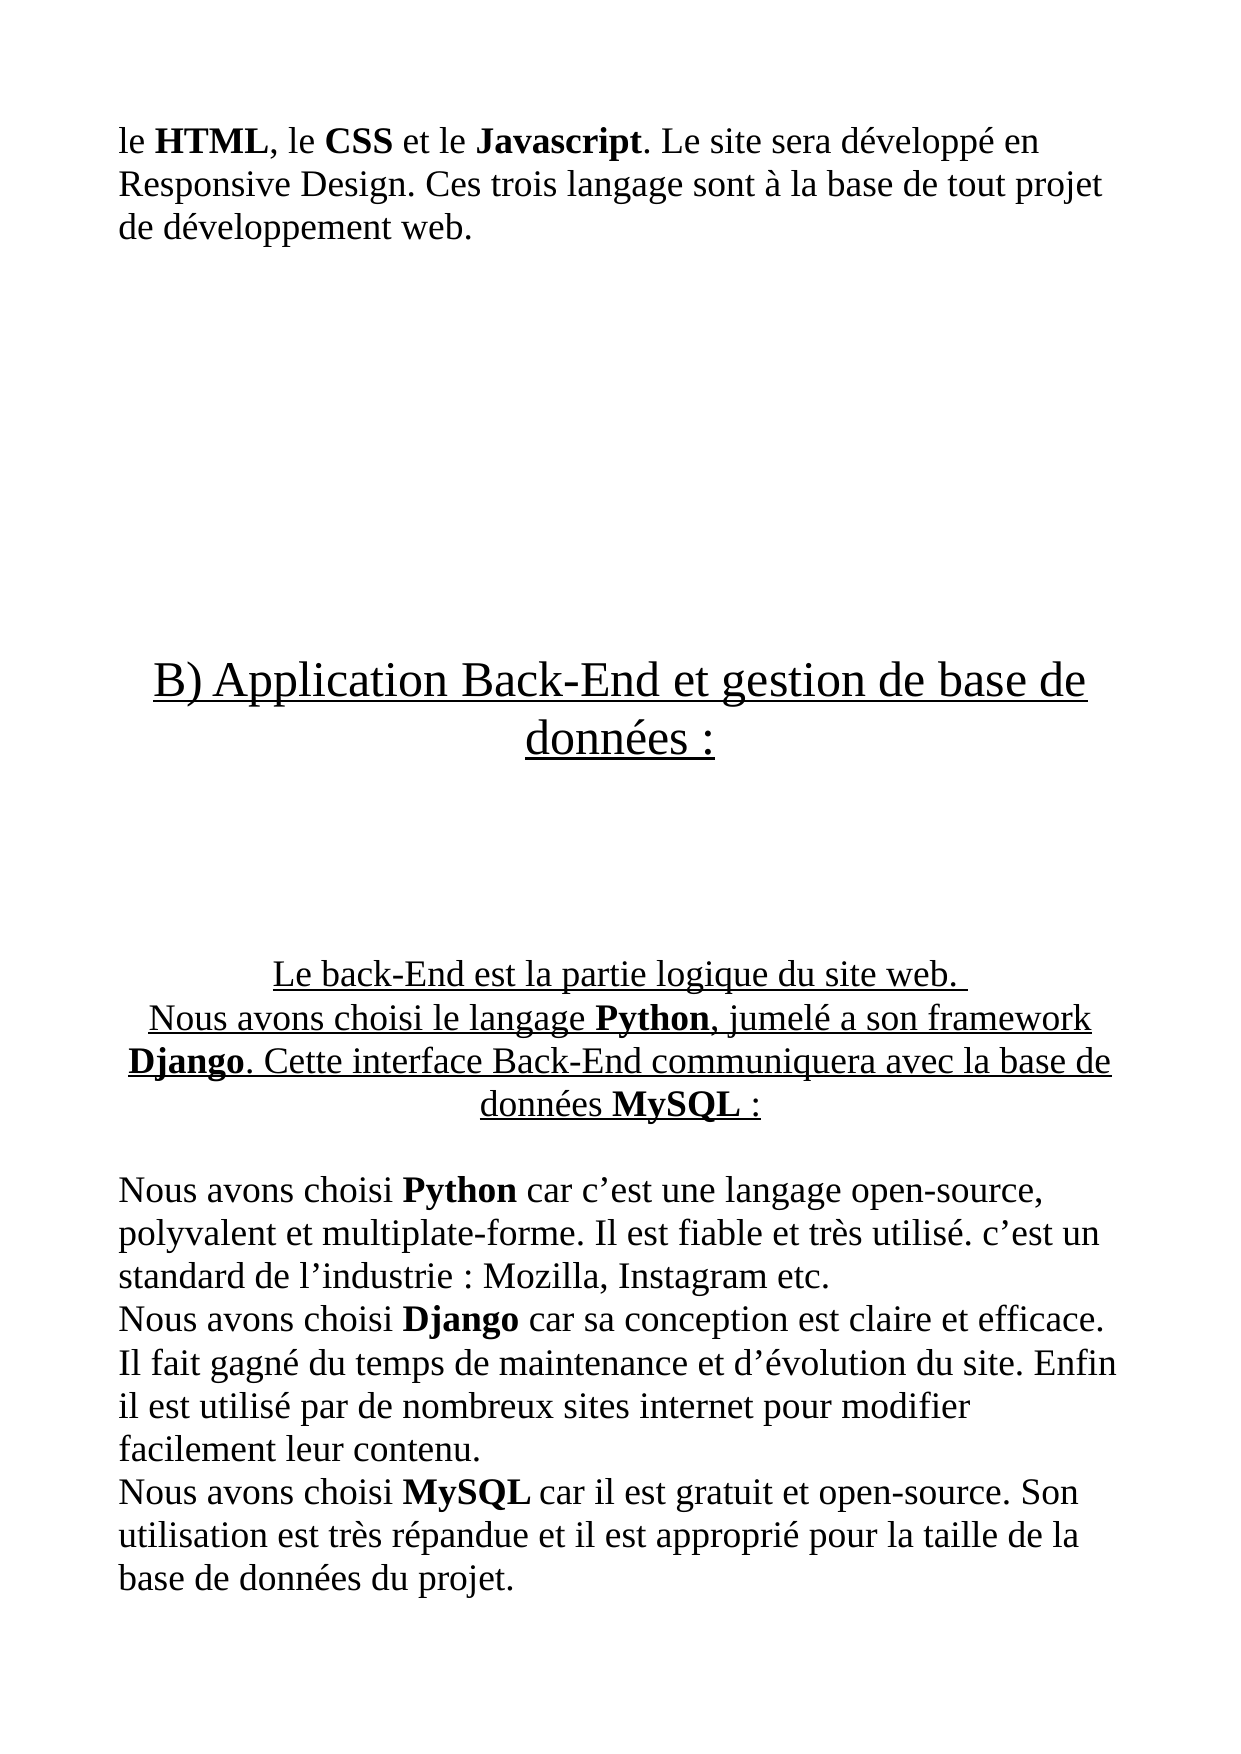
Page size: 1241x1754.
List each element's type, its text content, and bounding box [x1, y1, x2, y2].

text Nous avons choisi Python car c’est une langage open-source, polyvalent et multiplate-forme. Il est fiable et très utilisé. c’est un standard de l’industrie : Mozilla, Instagram etc. [118, 1167, 1122, 1297]
text Nous avons choisi Django car sa conception est claire et efficace. Il fait gagné du temps de maintenance et d’évolution du site. Enfin il est utilisé par de nombreux sites internet pour modifier facilement leur contenu. [118, 1297, 1122, 1469]
text Le back-End est la partie logique du site web. [118, 952, 1122, 995]
text Nous avons choisi MySQL car il est gratuit et open-source. Son utilisation est très répandue et il est approprié pour la taille de la base de données du projet. [118, 1469, 1122, 1599]
text Nous avons choisi le langage Python, jumelé a son framework Django. Cette interface Back-End communiquera avec la base de données MySQL : [118, 995, 1122, 1124]
text B) Application Back-End et gestion de base de données : [118, 650, 1122, 765]
text le HTML, le CSS et le Javascript. Le site sera développé en Responsive Design. Ces trois langage sont à la base de tout projet de développement web. [118, 118, 1122, 247]
